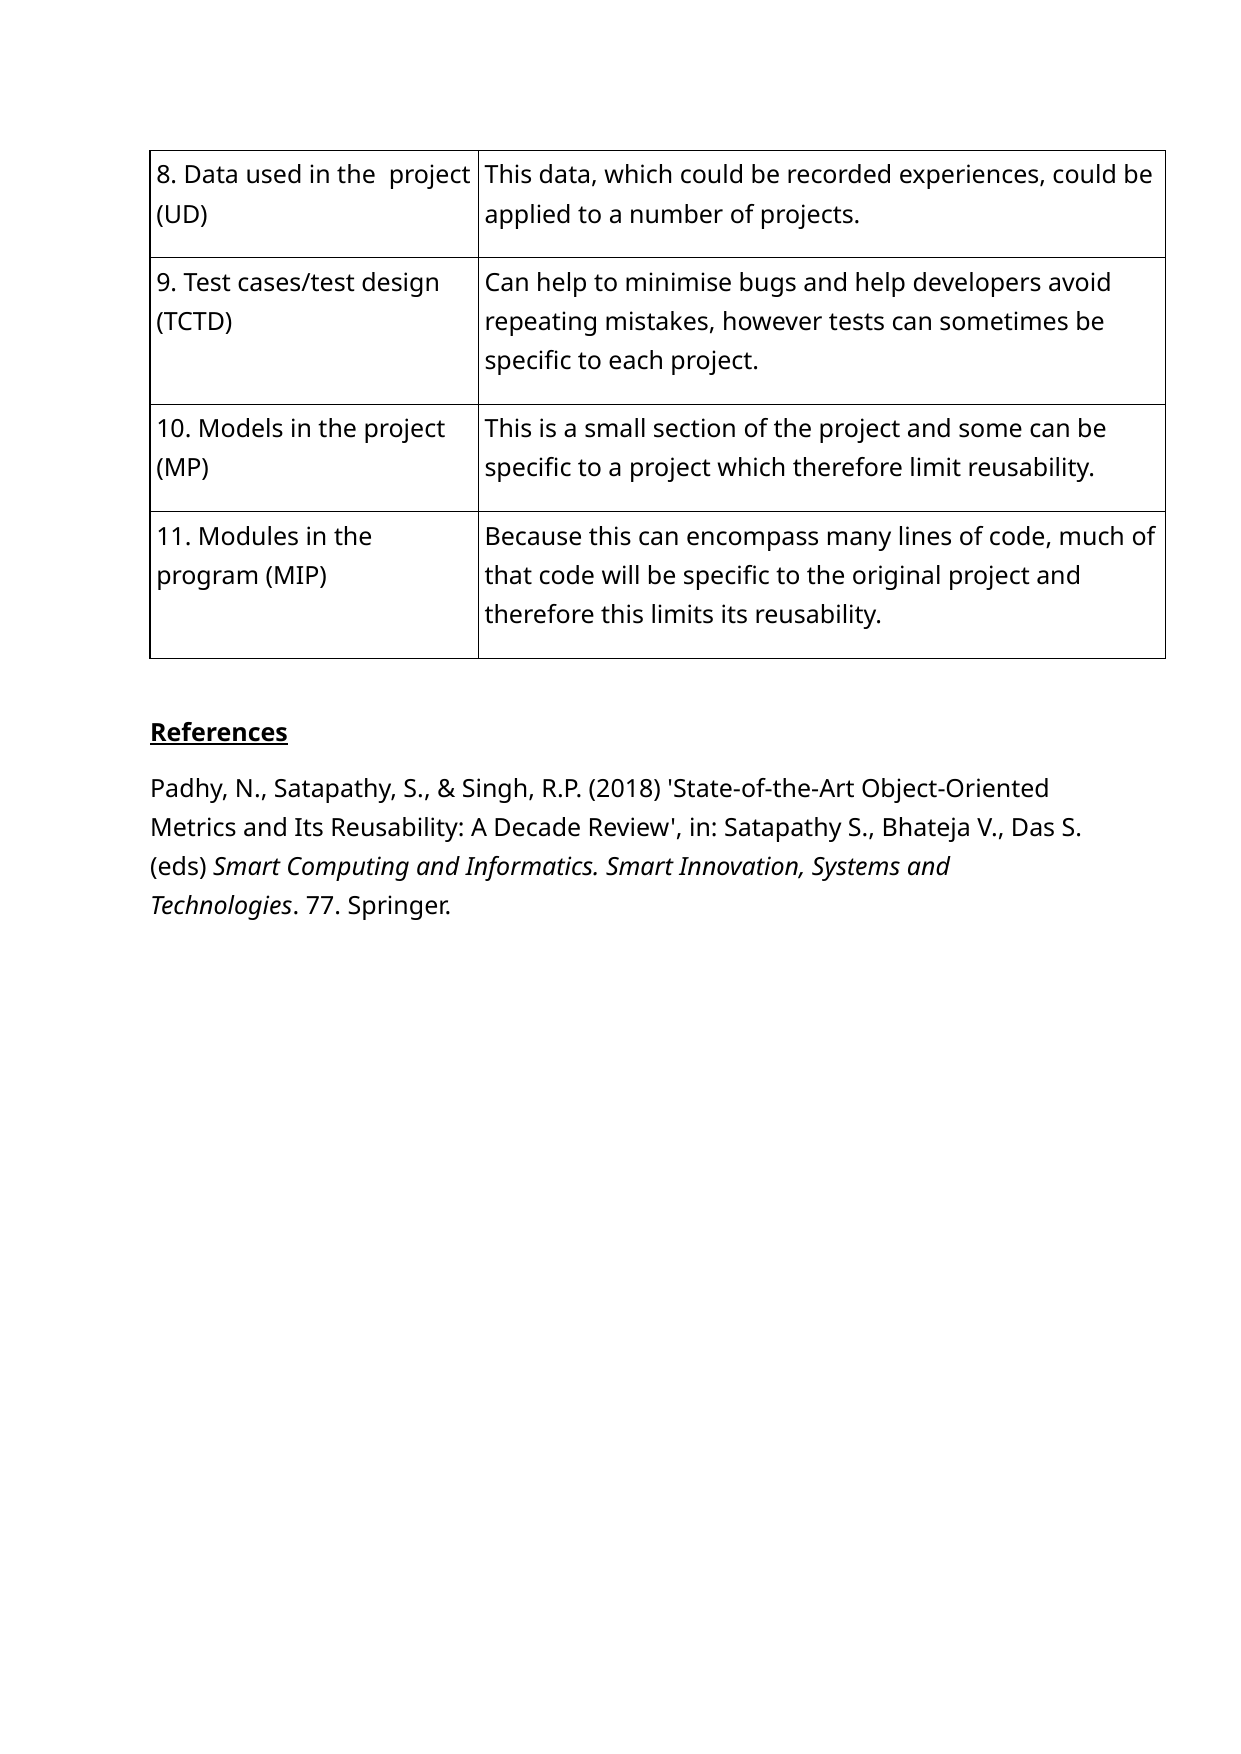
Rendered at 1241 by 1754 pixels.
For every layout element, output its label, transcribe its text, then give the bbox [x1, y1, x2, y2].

table_cell 11. Modules in the program (MIP) [151, 512, 478, 657]
table_cell This is a small section of the project and some can be specific to a project which therefore limit reusability. [479, 405, 1165, 511]
table_cell Can help to minimise bugs and help developers avoid repeating mistakes, however tests can sometimes be specific to each project. [479, 258, 1165, 404]
text References [150, 714, 1090, 748]
table_cell Because this can encompass many lines of code, much of that code will be specific to the original project and therefore this limits its reusability. [479, 512, 1165, 657]
table_cell 10. Models in the project (MP) [151, 405, 478, 511]
text Padhy, N., Satapathy, S., & Singh, R.P. (2018) 'State-of-the-Art Object-Oriented Metrics and Its Reusability: A Decade Review', in: Satapathy S., Bhateja V., Das S. (eds) Smart Computing and Informatics. Smart Innovation, Systems and Technologies. 77. Springer. [150, 770, 1090, 922]
table_cell This data, which could be recorded experiences, could be applied to a number of projects. [479, 151, 1165, 257]
table_cell 8. Data used in the project (UD) [151, 151, 478, 257]
table_cell 9. Test cases/test design (TCTD) [151, 258, 478, 404]
